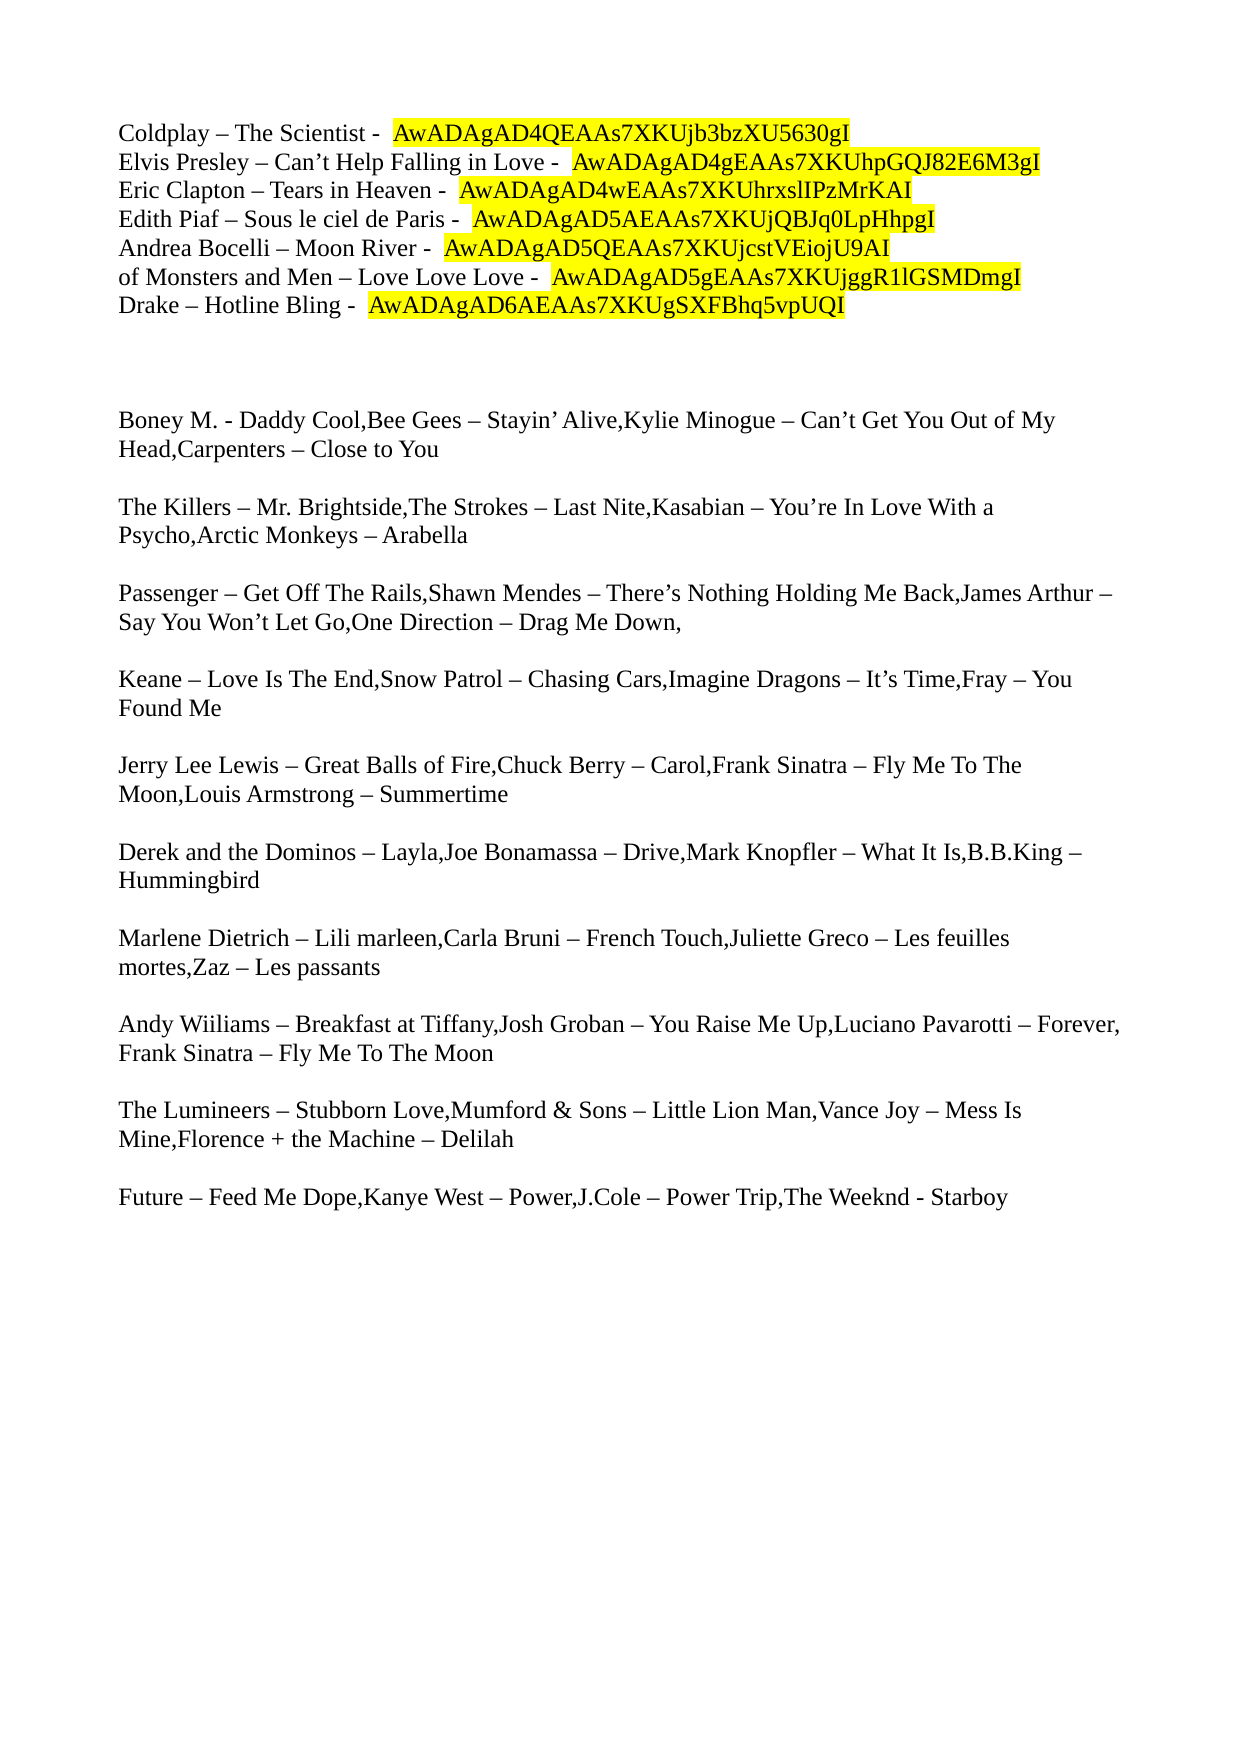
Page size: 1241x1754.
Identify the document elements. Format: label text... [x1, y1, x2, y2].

text Eric Clapton – Tears in Heaven - AwADAgAD4wEAAs7XKUhrxslIPzMrKAI [118, 176, 1122, 204]
text Drake – Hotline Bling - AwADAgAD6AEAAs7XKUgSXFBhq5vpUQI [118, 291, 1122, 319]
text Marlene Dietrich – Lili marleen,Carla Bruni – French Touch,Juliette Greco – Les feuilles mortes,Zaz – Les passants [118, 923, 1122, 981]
text Derek and the Dominos – Layla,Joe Bonamassa – Drive,Mark Knopfler – What It Is,B.B.King – Hummingbird [118, 837, 1122, 894]
text The Lumineers – Stubborn Love,Mumford & Sons – Little Lion Man,Vance Joy – Mess Is Mine,Florence + the Machine – Delilah [118, 1096, 1122, 1153]
text Andrea Bocelli – Moon River - AwADAgAD5QEAAs7XKUjcstVEiojU9AI [118, 233, 1122, 262]
text Coldplay – The Scientist - AwADAgAD4QEAAs7XKUjb3bzXU5630gI [118, 118, 1122, 147]
text Elvis Presley – Can’t Help Falling in Love - AwADAgAD4gEAAs7XKUhpGQJ82E6M3gI [118, 147, 1122, 176]
text Edith Piaf – Sous le ciel de Paris - AwADAgAD5AEAAs7XKUjQBJq0LpHhpgI [118, 204, 1122, 233]
text Boney M. - Daddy Cool,Bee Gees – Stayin’ Alive,Kylie Minogue – Can’t Get You Out of My Head,Carpenters – Close to You [118, 406, 1122, 463]
text Andy Wiiliams – Breakfast at Tiffany,Josh Groban – You Raise Me Up,Luciano Pavarotti – Forever, Frank Sinatra – Fly Me To The Moon [118, 1009, 1122, 1067]
text Future – Feed Me Dope,Kanye West – Power,J.Cole – Power Trip,The Weeknd - Starboy [118, 1182, 1122, 1211]
text The Killers – Mr. Brightside,The Strokes – Last Nite,Kasabian – You’re In Love With a Psycho,Arctic Monkeys – Arabella [118, 492, 1122, 549]
text Jerry Lee Lewis – Great Balls of Fire,Chuck Berry – Carol,Frank Sinatra – Fly Me To The Moon,Louis Armstrong – Summertime [118, 751, 1122, 808]
text Passenger – Get Off The Rails,Shawn Mendes – There’s Nothing Holding Me Back,James Arthur – Say You Won’t Let Go,One Direction – Drag Me Down, [118, 578, 1122, 636]
text Keane – Love Is The End,Snow Patrol – Chasing Cars,Imagine Dragons – It’s Time,Fray – You Found Me [118, 664, 1122, 722]
text of Monsters and Men – Love Love Love - AwADAgAD5gEAAs7XKUjggR1lGSMDmgI [118, 262, 1122, 291]
